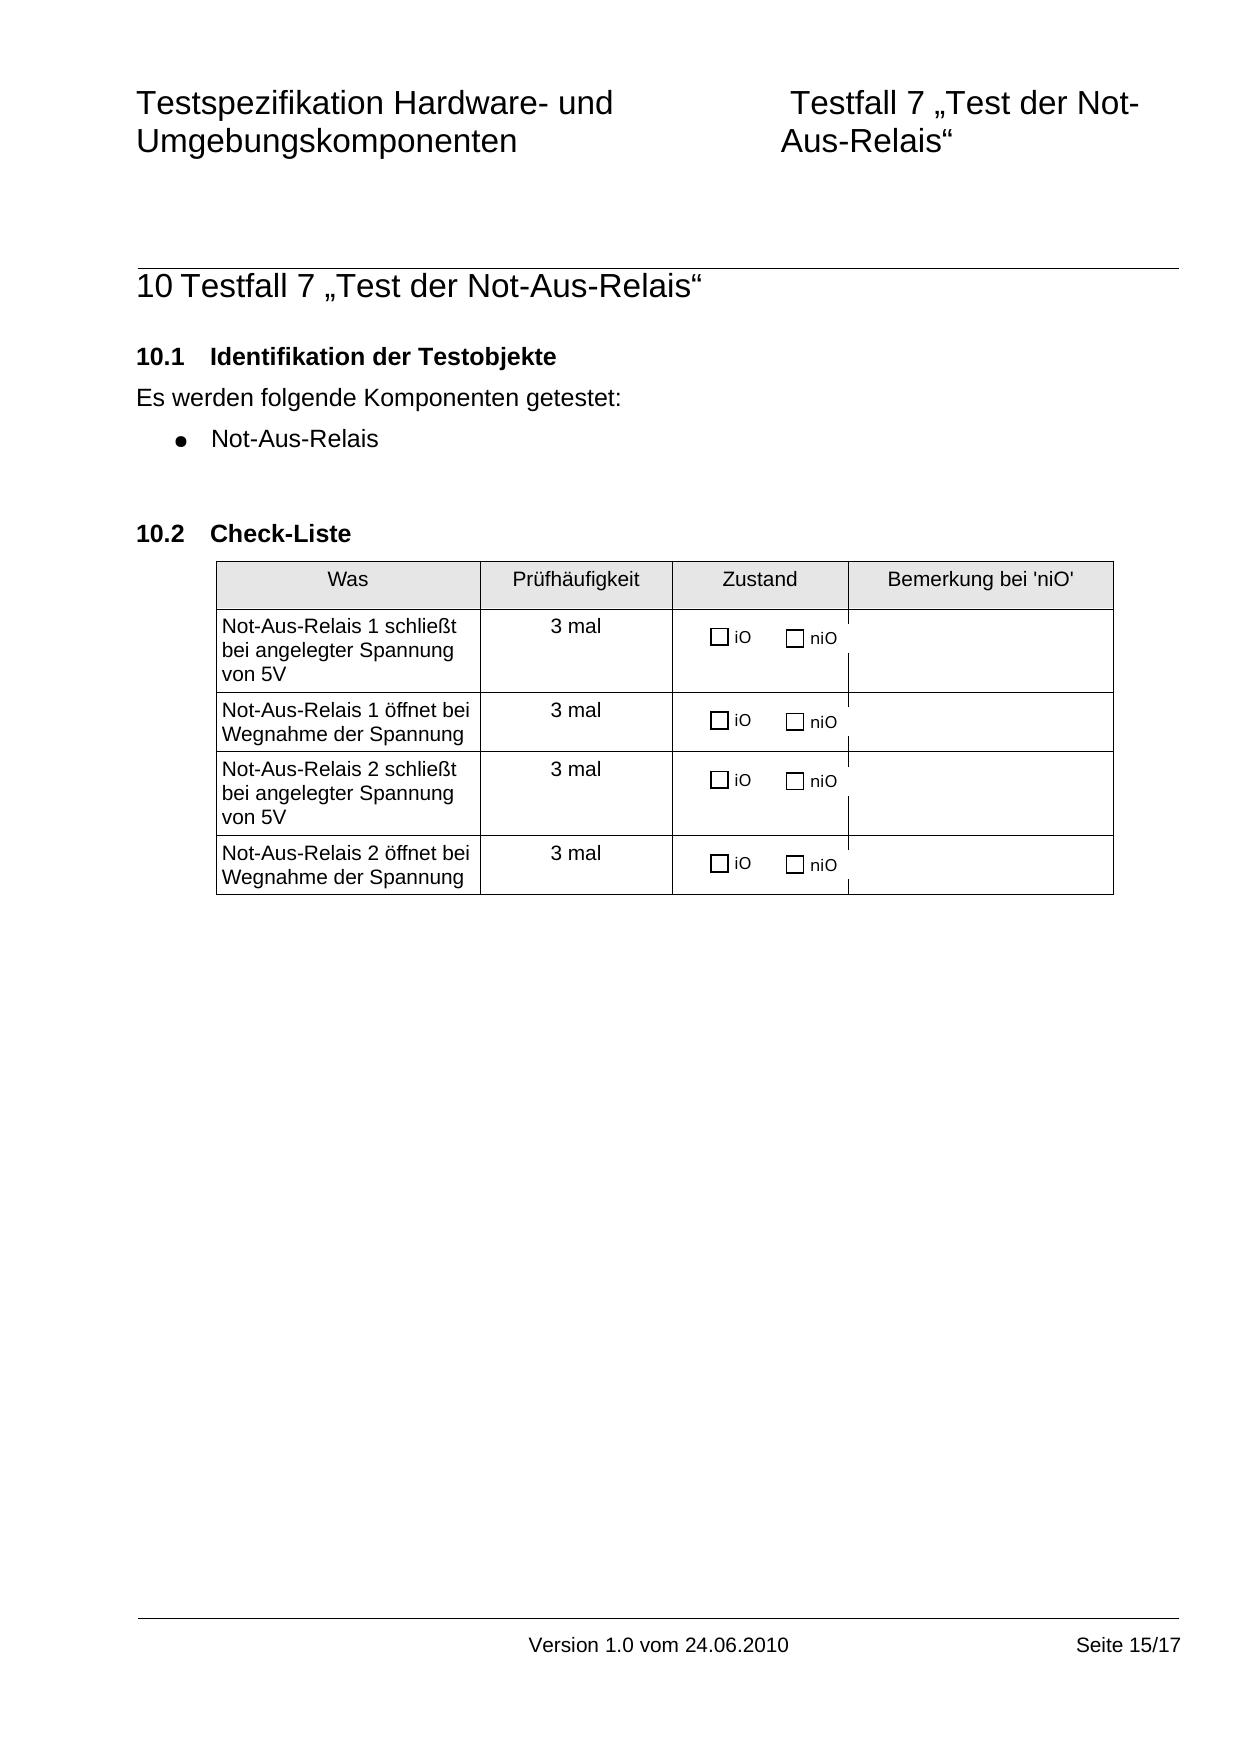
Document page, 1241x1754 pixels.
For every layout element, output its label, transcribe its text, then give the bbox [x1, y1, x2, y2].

table_cell Not-Aus-Relais 2 schließt bei angelegter Spannung von 5V [217, 752, 480, 835]
subtitle Identifikation der Testobjekte [136, 342, 1181, 371]
table_cell [849, 693, 1113, 751]
list Not-Aus-Relais [173, 424, 1181, 453]
table_cell 3 mal [481, 693, 672, 751]
table_cell Not-Aus-Relais 1 schließt bei angelegter Spannung von 5V [217, 610, 480, 692]
table_header Prüfhäufigkeit [481, 562, 672, 608]
table_cell 3 mal [481, 836, 672, 894]
table_cell [849, 752, 1113, 835]
table_cell [849, 610, 1113, 692]
text Es werden folgende Komponenten getestet: [136, 383, 1181, 412]
table_cell Not-Aus-Relais 2 öffnet bei Wegnahme der Spannung [217, 836, 480, 894]
table_cell Not-Aus-Relais 1 öffnet bei Wegnahme der Spannung [217, 693, 480, 751]
table_cell [673, 693, 848, 751]
table_header Bemerkung bei 'niO' [849, 562, 1113, 608]
table_header Zustand [673, 562, 848, 608]
table_header Was [217, 562, 480, 608]
table_cell [849, 836, 1113, 894]
subtitle Testfall 7 „Test der Not-Aus-Relais“ [136, 289, 1181, 304]
table_cell 3 mal [481, 610, 672, 692]
table_cell [673, 610, 848, 692]
table_cell [673, 752, 848, 835]
table_cell [673, 836, 848, 894]
subtitle Check-Liste [136, 519, 1181, 548]
table_cell 3 mal [481, 752, 672, 835]
